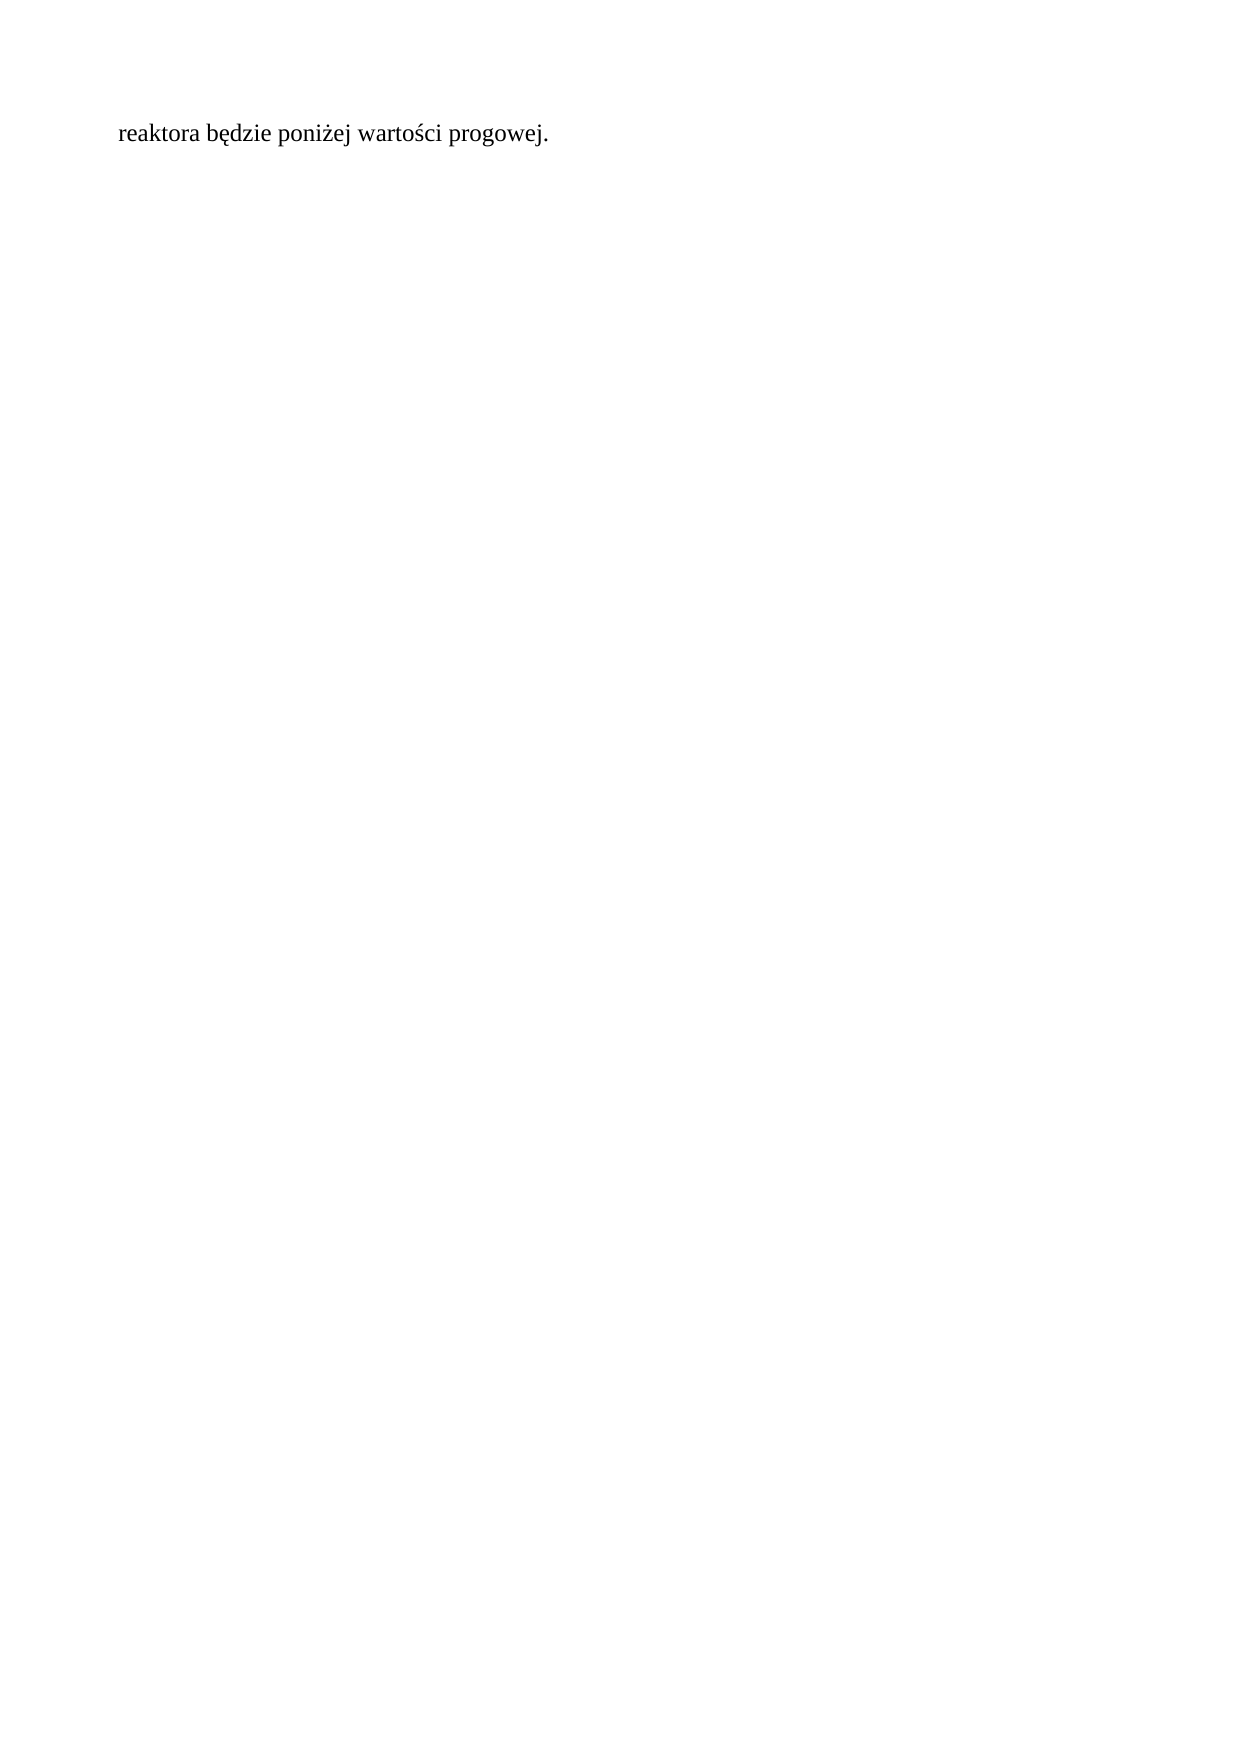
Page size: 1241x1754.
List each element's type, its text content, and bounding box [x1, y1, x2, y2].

text reaktora będzie poniżej wartości progowej. [118, 118, 1122, 147]
